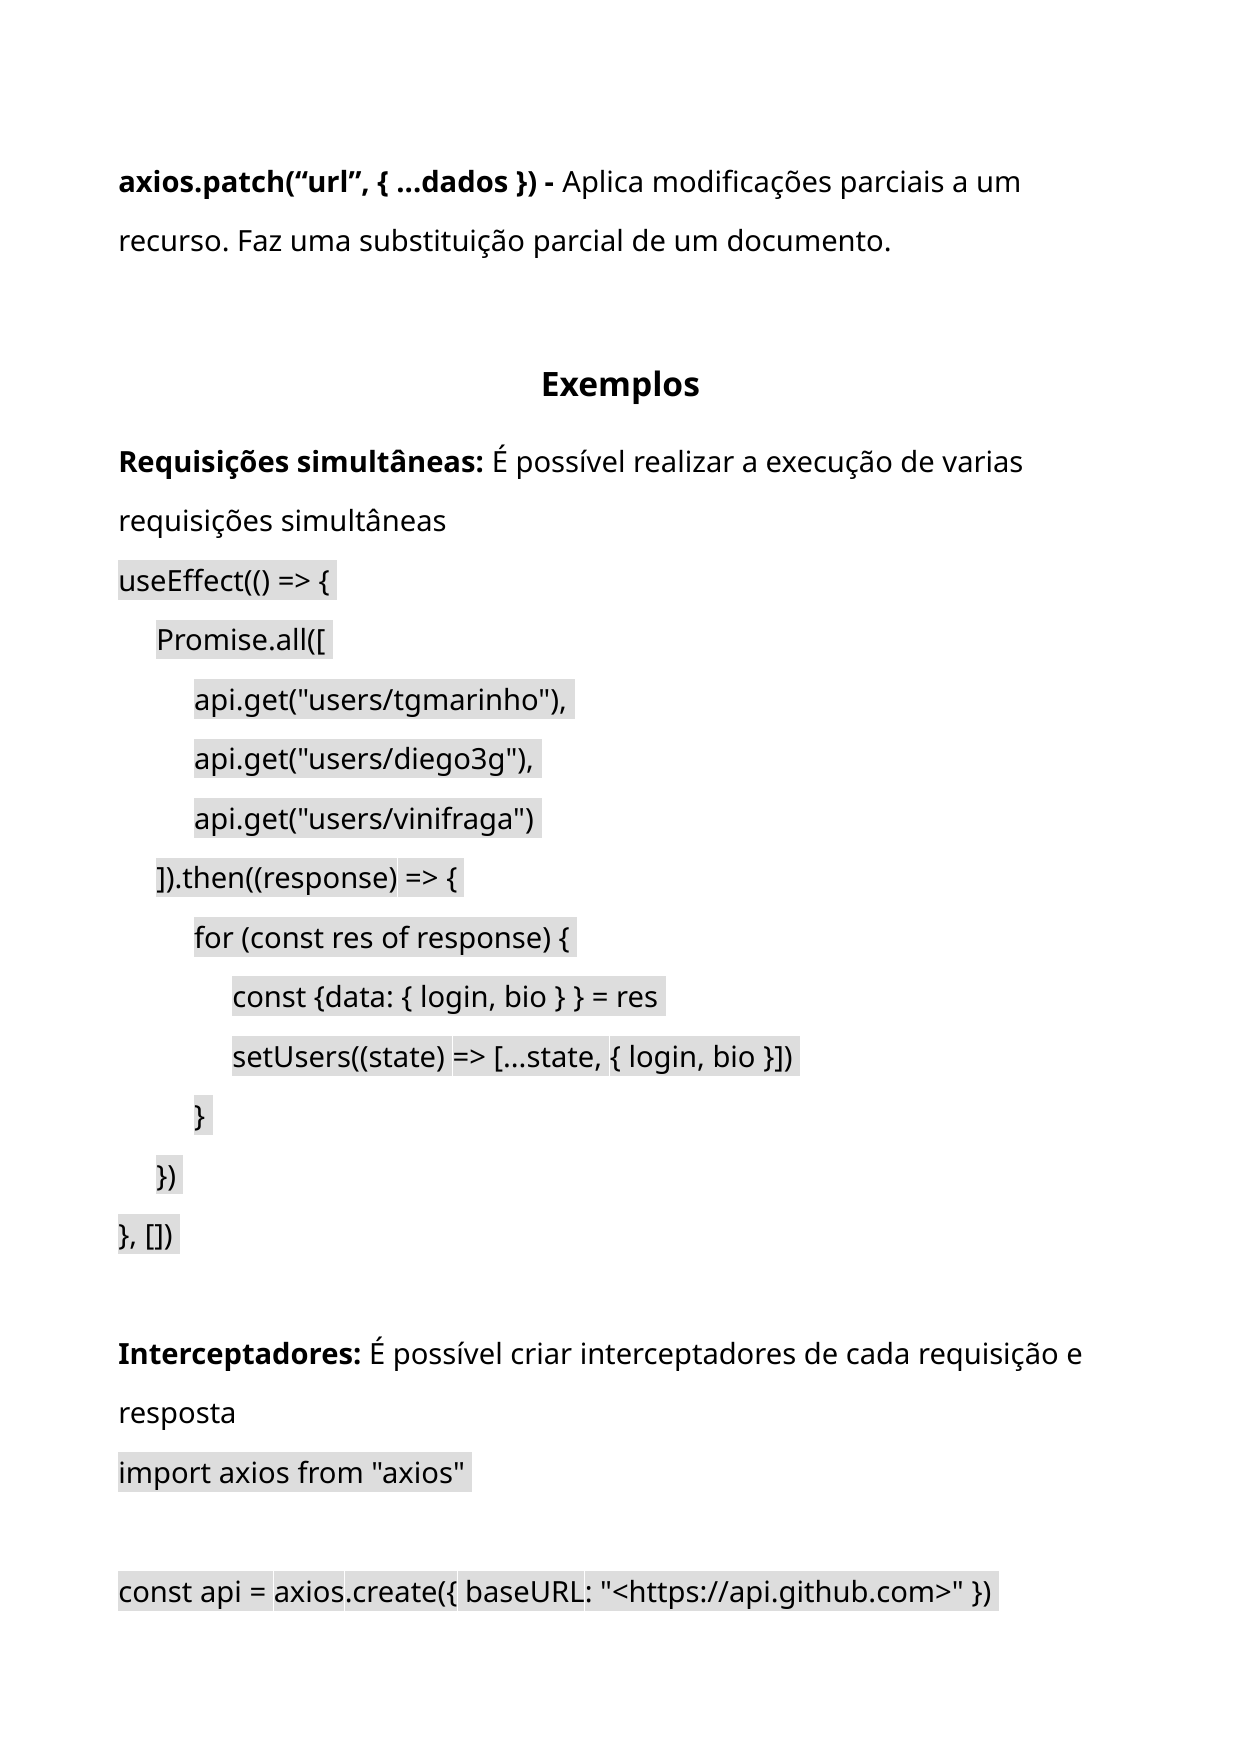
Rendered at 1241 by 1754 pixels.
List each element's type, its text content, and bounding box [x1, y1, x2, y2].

text } [118, 1095, 1122, 1135]
text }, []) [118, 1214, 1122, 1254]
text Interceptadores: É possível criar interceptadores de cada requisição e resposta [118, 1333, 1122, 1432]
text api.get("users/tgmarinho"), [118, 679, 1122, 719]
text ]).then((response) => { [118, 857, 1122, 897]
text Requisições simultâneas: É possível realizar a execução de varias requisições simultâneas [118, 441, 1122, 540]
text api.get("users/vinifraga") [118, 798, 1122, 838]
text const {data: { login, bio } } = res [118, 976, 1122, 1016]
text axios.patch(“url”, { ...dados }) - Aplica modificações parciais a um recurso. Faz uma substituição parcial de um documento. [118, 161, 1122, 260]
text setUsers((state) => [...state, { login, bio }]) [118, 1036, 1122, 1076]
text }) [118, 1155, 1122, 1194]
text import axios from "axios" [118, 1452, 1122, 1492]
text Promise.all([ [118, 619, 1122, 659]
text api.get("users/diego3g"), [118, 738, 1122, 778]
text const api = axios.create({ baseURL: "<https://api.github.com>" }) [118, 1571, 1122, 1611]
text useEffect(() => { [118, 560, 1122, 600]
subtitle Exemplos [118, 360, 1122, 406]
text for (const res of response) { [118, 917, 1122, 957]
